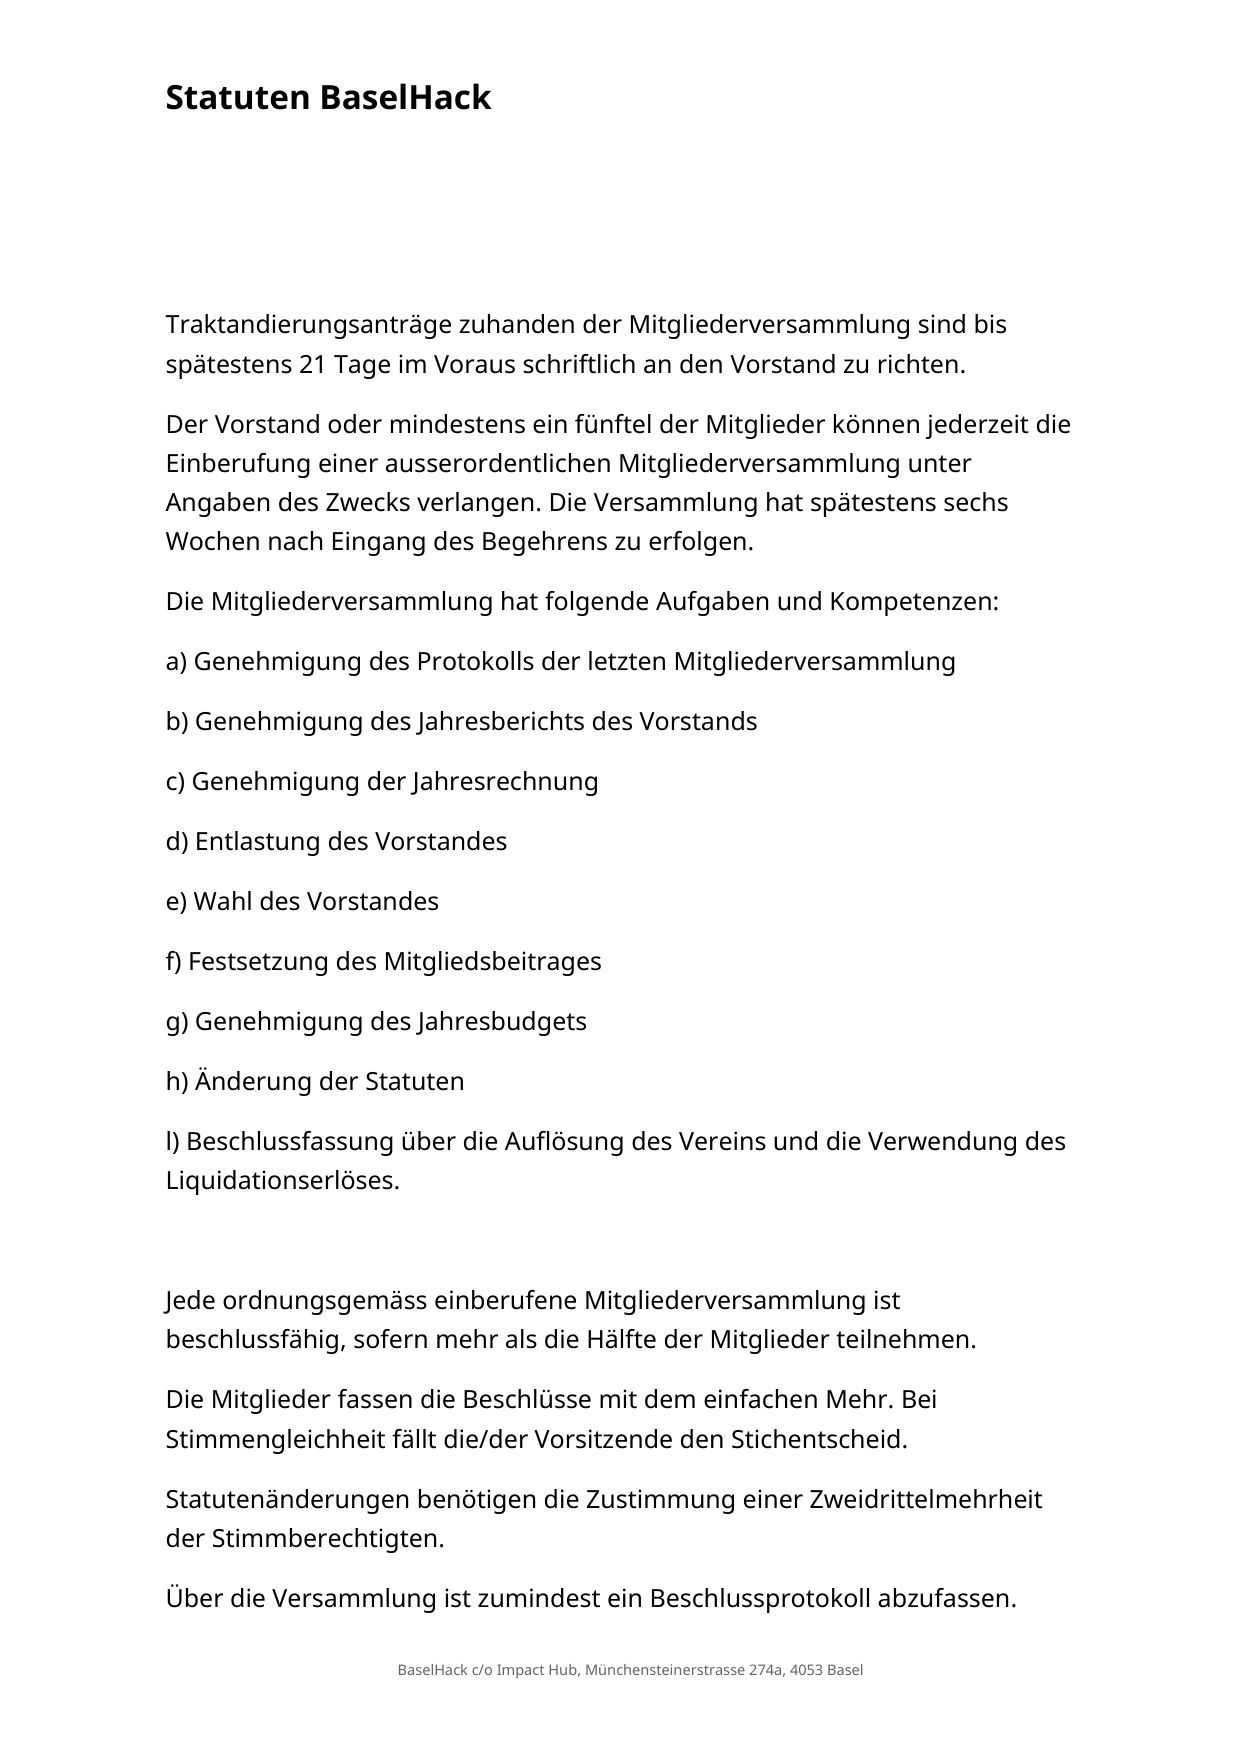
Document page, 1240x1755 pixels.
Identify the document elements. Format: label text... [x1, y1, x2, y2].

text h) Änderung der Statuten [165, 1064, 1082, 1098]
text e) Wahl des Vorstandes [165, 884, 1082, 918]
text Jede ordnungsgemäss einberufene Mitgliederversammlung ist beschlussfähig, sofern mehr als die Hälfte der Mitglieder teilnehmen. [165, 1283, 1082, 1356]
text c) Genehmigung der Jahresrechnung [165, 764, 1082, 798]
text l) Beschlussfassung über die Auflösung des Vereins und die Verwendung des Liquidationserlöses. [165, 1124, 1082, 1197]
text Der Vorstand oder mindestens ein fünftel der Mitglieder können jederzeit die Einberufung einer ausserordentlichen Mitgliederversammlung unter Angaben des Zwecks verlangen. Die Versammlung hat spätestens sechs Wochen nach Eingang des Begehrens zu erfolgen. [165, 406, 1082, 558]
text b) Genehmigung des Jahresberichts des Vorstands [165, 704, 1082, 738]
text Statutenänderungen benötigen die Zustimmung einer Zweidrittelmehrheit der Stimmberechtigten. [165, 1481, 1082, 1554]
text Die Mitgliederversammlung hat folgende Aufgaben und Kompetenzen: [165, 584, 1082, 618]
text d) Entlastung des Vorstandes [165, 824, 1082, 858]
text Die Mitglieder fassen die Beschlüsse mit dem einfachen Mehr. Bei Stimmengleichheit fällt die/der Vorsitzende den Stichentscheid. [165, 1382, 1082, 1455]
text f) Festsetzung des Mitgliedsbeitrages [165, 944, 1082, 978]
text Über die Versammlung ist zumindest ein Beschlussprotokoll abzufassen. [165, 1580, 1082, 1614]
text a) Genehmigung des Protokolls der letzten Mitgliederversammlung [165, 644, 1082, 678]
text g) Genehmigung des Jahresbudgets [165, 1004, 1082, 1038]
text Traktandierungsanträge zuhanden der Mitgliederversammlung sind bis spätestens 21 Tage im Voraus schriftlich an den Vorstand zu richten. [165, 307, 1082, 380]
